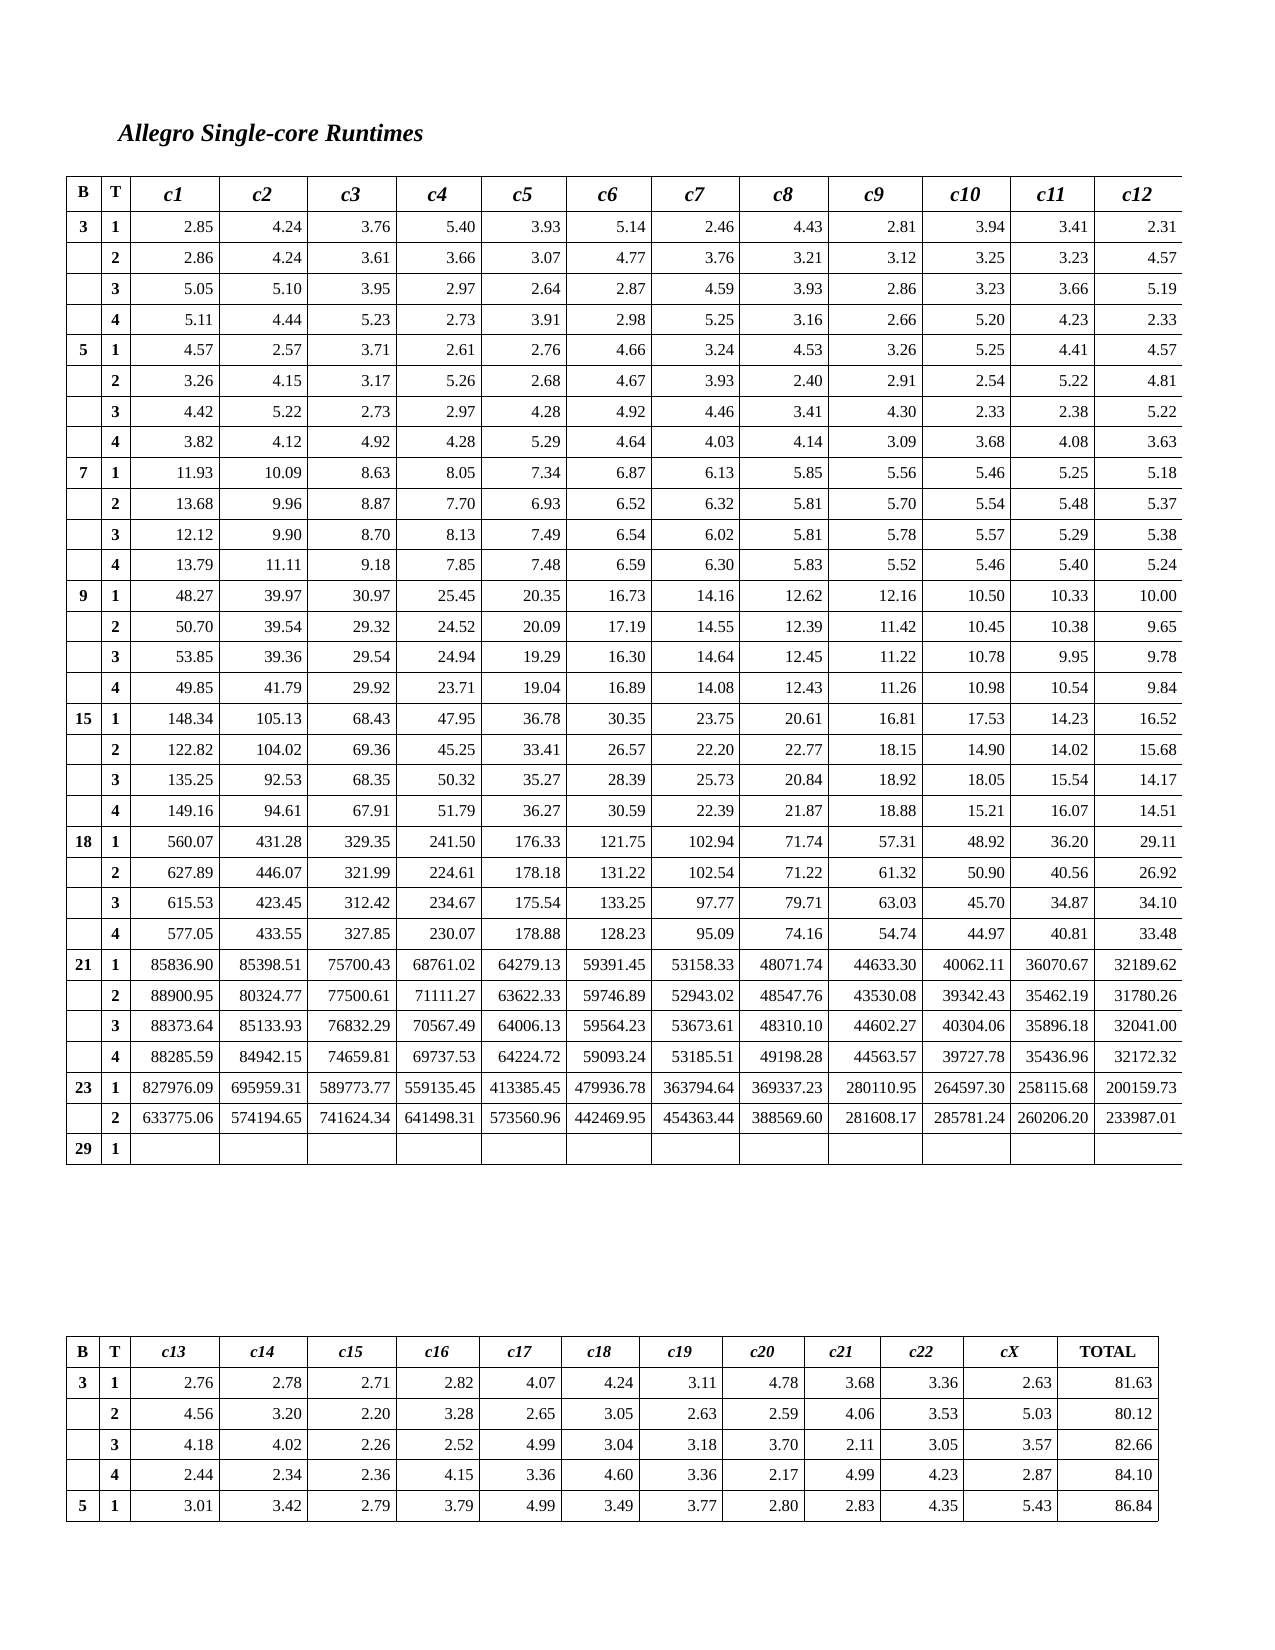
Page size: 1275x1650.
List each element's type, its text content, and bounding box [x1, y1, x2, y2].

table_cell 6.13 [652, 458, 739, 488]
table_cell 12.45 [740, 642, 828, 672]
table_cell 2.76 [482, 335, 566, 365]
table_cell 15.54 [1011, 765, 1094, 795]
table_cell 26.57 [567, 735, 651, 764]
table_cell 54.74 [829, 919, 922, 949]
table_cell 20.84 [740, 765, 828, 795]
table_cell 128.23 [567, 919, 651, 949]
table_cell 35.27 [482, 765, 566, 795]
table_cell 2 [102, 735, 130, 764]
table_header c17 [480, 1337, 561, 1367]
table_cell 3 [102, 765, 130, 795]
table_cell 3.41 [1011, 212, 1094, 242]
table_cell 105.13 [220, 704, 307, 734]
table_cell 3 [67, 212, 101, 242]
table_cell 135.25 [131, 765, 219, 795]
table_cell 446.07 [220, 858, 307, 887]
table_cell 1 [100, 1368, 130, 1398]
table_header cX [964, 1337, 1057, 1367]
table_cell 14.51 [1095, 796, 1182, 826]
table_cell 3.61 [308, 243, 396, 273]
table_cell [67, 888, 101, 918]
table_cell [829, 1134, 922, 1164]
table_cell 53673.61 [652, 1011, 739, 1041]
table_header c6 [567, 177, 651, 211]
table_cell 3.53 [881, 1399, 963, 1429]
table_cell 433.55 [220, 919, 307, 949]
table_cell 1 [102, 1134, 130, 1164]
table_cell 3.79 [397, 1491, 479, 1521]
table_cell 3 [102, 642, 130, 672]
table_cell 59391.45 [567, 950, 651, 979]
table_cell [67, 981, 101, 1010]
table_cell 4.60 [562, 1460, 639, 1490]
table_cell 13.68 [131, 489, 219, 518]
table_cell 20.35 [482, 581, 566, 611]
table_cell 4 [102, 427, 130, 457]
table_cell 3 [100, 1430, 130, 1459]
table_cell 280110.95 [829, 1073, 922, 1102]
table_cell 3.01 [131, 1491, 219, 1521]
table_cell 9.78 [1095, 642, 1182, 672]
table_cell 29.92 [308, 673, 396, 703]
table_cell 4.99 [480, 1491, 561, 1521]
table_cell 4.23 [1011, 305, 1094, 334]
table_cell [67, 1042, 101, 1072]
table_cell 14.17 [1095, 765, 1182, 795]
table_cell 104.02 [220, 735, 307, 764]
table_cell 3.04 [562, 1430, 639, 1459]
table_cell 241.50 [397, 827, 481, 857]
table_cell 5.57 [923, 520, 1010, 549]
table_cell 121.75 [567, 827, 651, 857]
table_cell 5.19 [1095, 274, 1182, 303]
table_cell 2.71 [308, 1368, 396, 1398]
table_cell 5.37 [1095, 489, 1182, 518]
table_cell [740, 1134, 828, 1164]
table_cell 19.04 [482, 673, 566, 703]
table_cell 122.82 [131, 735, 219, 764]
table_cell 4.43 [740, 212, 828, 242]
table_cell 3.93 [652, 366, 739, 396]
table_cell 3.93 [740, 274, 828, 303]
table_cell 741624.34 [308, 1104, 396, 1133]
table_cell 6.87 [567, 458, 651, 488]
table_cell 4.03 [652, 427, 739, 457]
table_cell 5.25 [652, 305, 739, 334]
table_cell 577.05 [131, 919, 219, 949]
table_cell 10.50 [923, 581, 1010, 611]
table_cell 30.59 [567, 796, 651, 826]
table_cell 16.52 [1095, 704, 1182, 734]
table_cell 3.16 [740, 305, 828, 334]
table_cell 77500.61 [308, 981, 396, 1010]
table_cell 6.59 [567, 550, 651, 580]
table_cell 413385.45 [482, 1073, 566, 1102]
table_cell 22.20 [652, 735, 739, 764]
table_cell 22.77 [740, 735, 828, 764]
table_cell 3.36 [480, 1460, 561, 1490]
table_cell 19.29 [482, 642, 566, 672]
table_cell 312.42 [308, 888, 396, 918]
subtitle Allegro Single-core Runtimes [118, 118, 1157, 147]
table_cell 2.86 [829, 274, 922, 303]
table_cell 11.42 [829, 612, 922, 641]
table_cell 4.77 [567, 243, 651, 273]
table_cell 2.57 [220, 335, 307, 365]
table_cell 17.53 [923, 704, 1010, 734]
table_cell [220, 1134, 307, 1164]
table_cell 48.92 [923, 827, 1010, 857]
table_cell 92.53 [220, 765, 307, 795]
table_cell 44633.30 [829, 950, 922, 979]
table_cell 454363.44 [652, 1104, 739, 1133]
table_cell 4.08 [1011, 427, 1094, 457]
table_cell 3.77 [640, 1491, 722, 1521]
table_cell 2.33 [1095, 305, 1182, 334]
table_cell 230.07 [397, 919, 481, 949]
table_cell 6.02 [652, 520, 739, 549]
table_header c20 [723, 1337, 804, 1367]
table_cell 573560.96 [482, 1104, 566, 1133]
table_cell 18.05 [923, 765, 1010, 795]
table_cell 5.46 [923, 458, 1010, 488]
table_header c5 [482, 177, 566, 211]
table_cell 5.78 [829, 520, 922, 549]
table_cell 48.27 [131, 581, 219, 611]
table_cell 33.48 [1095, 919, 1182, 949]
table_cell 285781.24 [923, 1104, 1010, 1133]
table_cell 82.66 [1058, 1430, 1158, 1459]
table_cell 59746.89 [567, 981, 651, 1010]
table_cell 61.32 [829, 858, 922, 887]
table_cell 84942.15 [220, 1042, 307, 1072]
table_cell 2 [102, 981, 130, 1010]
table_cell 2.87 [964, 1460, 1057, 1490]
table_cell [397, 1134, 481, 1164]
table_cell 5.22 [220, 397, 307, 426]
table_cell 9.65 [1095, 612, 1182, 641]
table_cell 5.11 [131, 305, 219, 334]
table_cell 5.40 [397, 212, 481, 242]
table_cell 2.59 [723, 1399, 804, 1429]
table_cell 178.88 [482, 919, 566, 949]
table_cell 176.33 [482, 827, 566, 857]
table_cell 3.63 [1095, 427, 1182, 457]
table_cell 3.93 [482, 212, 566, 242]
table_cell 4.42 [131, 397, 219, 426]
table_cell 2 [102, 612, 130, 641]
table_cell 1 [102, 335, 130, 365]
table_cell 36.27 [482, 796, 566, 826]
table_cell 2.26 [308, 1430, 396, 1459]
table_cell 24.52 [397, 612, 481, 641]
table_cell 224.61 [397, 858, 481, 887]
table_cell 2.78 [220, 1368, 307, 1398]
table_cell 48547.76 [740, 981, 828, 1010]
table_cell 2.54 [923, 366, 1010, 396]
table_cell 40.56 [1011, 858, 1094, 887]
table_cell [67, 305, 101, 334]
table_cell 4.57 [1095, 335, 1182, 365]
table_cell 35896.18 [1011, 1011, 1094, 1041]
table_cell 574194.65 [220, 1104, 307, 1133]
table_cell 33.41 [482, 735, 566, 764]
table_cell 4.12 [220, 427, 307, 457]
table_cell [67, 1460, 99, 1490]
table_cell 281608.17 [829, 1104, 922, 1133]
table_cell 97.77 [652, 888, 739, 918]
table_header TOTAL [1058, 1337, 1158, 1367]
table_cell 39727.78 [923, 1042, 1010, 1072]
table_cell 51.79 [397, 796, 481, 826]
table_cell 2 [102, 366, 130, 396]
table_header c16 [397, 1337, 479, 1367]
table_header c3 [308, 177, 396, 211]
table_cell 3.23 [1011, 243, 1094, 273]
table_cell 68.35 [308, 765, 396, 795]
table_cell 3.36 [881, 1368, 963, 1398]
table_cell 11.26 [829, 673, 922, 703]
table_cell 321.99 [308, 858, 396, 887]
table_cell 5.83 [740, 550, 828, 580]
table_cell 3.70 [723, 1430, 804, 1459]
table_cell 11.11 [220, 550, 307, 580]
table_cell 30.97 [308, 581, 396, 611]
table_cell 26.92 [1095, 858, 1182, 887]
table_cell 84.10 [1058, 1460, 1158, 1490]
table_header B [67, 1337, 99, 1367]
table_cell 3.18 [640, 1430, 722, 1459]
table_cell 70567.49 [397, 1011, 481, 1041]
table_cell 14.23 [1011, 704, 1094, 734]
table_cell 3 [102, 397, 130, 426]
table_header B [67, 177, 101, 211]
table_header c2 [220, 177, 307, 211]
table_cell 36070.67 [1011, 950, 1094, 979]
table_cell 200159.73 [1095, 1073, 1182, 1102]
table_cell 88373.64 [131, 1011, 219, 1041]
table_cell 39342.43 [923, 981, 1010, 1010]
table_header c8 [740, 177, 828, 211]
table_cell [67, 520, 101, 549]
table_cell 4.92 [308, 427, 396, 457]
table_cell 5.43 [964, 1491, 1057, 1521]
table_cell 4.15 [220, 366, 307, 396]
table_cell 5.85 [740, 458, 828, 488]
table_cell 6.93 [482, 489, 566, 518]
table_header c18 [562, 1337, 639, 1367]
table_cell 5.10 [220, 274, 307, 303]
table_cell 2.91 [829, 366, 922, 396]
table_cell 479936.78 [567, 1073, 651, 1102]
table_cell 559135.45 [397, 1073, 481, 1102]
table_cell 24.94 [397, 642, 481, 672]
table_cell 94.61 [220, 796, 307, 826]
table_cell 5.18 [1095, 458, 1182, 488]
table_cell 3.36 [640, 1460, 722, 1490]
table_cell 35462.19 [1011, 981, 1094, 1010]
table_cell 7.85 [397, 550, 481, 580]
table_cell 2.20 [308, 1399, 396, 1429]
table_cell 234.67 [397, 888, 481, 918]
table_cell 4.64 [567, 427, 651, 457]
table_cell 35436.96 [1011, 1042, 1094, 1072]
table_cell 11.93 [131, 458, 219, 488]
table_cell [67, 427, 101, 457]
table_cell 4.66 [567, 335, 651, 365]
table_cell 2.63 [964, 1368, 1057, 1398]
table_cell 327.85 [308, 919, 396, 949]
table_cell 41.79 [220, 673, 307, 703]
table_cell 442469.95 [567, 1104, 651, 1133]
table_cell 6.54 [567, 520, 651, 549]
table_cell 5.38 [1095, 520, 1182, 549]
table_cell 133.25 [567, 888, 651, 918]
table_cell 6.52 [567, 489, 651, 518]
table_cell 2 [100, 1399, 130, 1429]
table_cell 2.81 [829, 212, 922, 242]
table_cell 3.57 [964, 1430, 1057, 1459]
table_cell 71111.27 [397, 981, 481, 1010]
table_cell [67, 1430, 99, 1459]
table_cell [67, 397, 101, 426]
table_cell 9.18 [308, 550, 396, 580]
table_cell 45.70 [923, 888, 1010, 918]
table_cell 2.86 [131, 243, 219, 273]
table_cell [923, 1134, 1010, 1164]
table_header c12 [1095, 177, 1182, 211]
table_cell 4.57 [1095, 243, 1182, 273]
table_cell 4.02 [220, 1430, 307, 1459]
table_cell 3.23 [923, 274, 1010, 303]
table_cell 369337.23 [740, 1073, 828, 1102]
table_cell 3.17 [308, 366, 396, 396]
table_cell 23.71 [397, 673, 481, 703]
table_cell 2.44 [131, 1460, 219, 1490]
table_cell 2.97 [397, 397, 481, 426]
table_cell 2.64 [482, 274, 566, 303]
table_cell 2.79 [308, 1491, 396, 1521]
table_cell 3 [102, 1011, 130, 1041]
table_cell 2.40 [740, 366, 828, 396]
table_cell 16.07 [1011, 796, 1094, 826]
table_cell 3 [67, 1368, 99, 1398]
table_cell 3.11 [640, 1368, 722, 1398]
table_header c15 [308, 1337, 396, 1367]
table_cell 3.07 [482, 243, 566, 273]
table_cell 633775.06 [131, 1104, 219, 1133]
table_cell 39.97 [220, 581, 307, 611]
table_cell 3 [102, 888, 130, 918]
table_cell 1 [102, 827, 130, 857]
table_cell 2.52 [397, 1430, 479, 1459]
table_cell [67, 274, 101, 303]
table_header c21 [805, 1337, 880, 1367]
table_cell 5.25 [1011, 458, 1094, 488]
table_cell 18.88 [829, 796, 922, 826]
table_cell 1 [100, 1491, 130, 1521]
table_cell 31780.26 [1095, 981, 1182, 1010]
table_cell 20.61 [740, 704, 828, 734]
table_cell 4 [102, 673, 130, 703]
table_cell 29.54 [308, 642, 396, 672]
table_cell [67, 919, 101, 949]
table_cell [67, 642, 101, 672]
table_cell 22.39 [652, 796, 739, 826]
table_cell 7 [67, 458, 101, 488]
table_header T [102, 177, 130, 211]
table_cell 8.05 [397, 458, 481, 488]
table_cell 40.81 [1011, 919, 1094, 949]
table_cell 4 [102, 1042, 130, 1072]
table_cell 149.16 [131, 796, 219, 826]
table_header c9 [829, 177, 922, 211]
table_cell [67, 735, 101, 764]
table_cell 21.87 [740, 796, 828, 826]
table_cell 63.03 [829, 888, 922, 918]
table_cell 5.56 [829, 458, 922, 488]
table_cell 2.73 [308, 397, 396, 426]
table_cell 36.20 [1011, 827, 1094, 857]
table_cell [67, 612, 101, 641]
table_cell 5.48 [1011, 489, 1094, 518]
table_cell 29.32 [308, 612, 396, 641]
table_cell 4.53 [740, 335, 828, 365]
table_cell 2.76 [131, 1368, 219, 1398]
table_cell 14.64 [652, 642, 739, 672]
table_cell 10.98 [923, 673, 1010, 703]
table_cell 4.46 [652, 397, 739, 426]
table_cell 80324.77 [220, 981, 307, 1010]
table_cell 76832.29 [308, 1011, 396, 1041]
table_cell 2.68 [482, 366, 566, 396]
table_cell 23.75 [652, 704, 739, 734]
table_cell 25.45 [397, 581, 481, 611]
table_cell 9.95 [1011, 642, 1094, 672]
table_cell 3.68 [805, 1368, 880, 1398]
table_header c10 [923, 177, 1010, 211]
table_cell [652, 1134, 739, 1164]
table_cell 6.30 [652, 550, 739, 580]
table_cell 4.15 [397, 1460, 479, 1490]
table_cell 3.95 [308, 274, 396, 303]
table_cell 2 [102, 1104, 130, 1133]
table_cell 15 [67, 704, 101, 734]
table_cell 29 [67, 1134, 101, 1164]
table_cell 2.38 [1011, 397, 1094, 426]
table_cell 39.54 [220, 612, 307, 641]
table_cell [1095, 1134, 1182, 1164]
table_cell 16.30 [567, 642, 651, 672]
table_cell 44.97 [923, 919, 1010, 949]
table_cell 4.57 [131, 335, 219, 365]
table_cell 12.16 [829, 581, 922, 611]
table_cell 4.56 [131, 1399, 219, 1429]
table_cell 4.23 [881, 1460, 963, 1490]
table_cell 10.09 [220, 458, 307, 488]
table_cell 32189.62 [1095, 950, 1182, 979]
table_cell 2.17 [723, 1460, 804, 1490]
table_cell 36.78 [482, 704, 566, 734]
table_cell 44563.57 [829, 1042, 922, 1072]
table_cell 5.46 [923, 550, 1010, 580]
table_cell 4.28 [482, 397, 566, 426]
table_cell 2.11 [805, 1430, 880, 1459]
table_cell 7.48 [482, 550, 566, 580]
table_cell 4.99 [805, 1460, 880, 1490]
table_cell 3.94 [923, 212, 1010, 242]
table_cell 4 [100, 1460, 130, 1490]
table_cell 64224.72 [482, 1042, 566, 1072]
table_header c11 [1011, 177, 1094, 211]
table_cell 4.67 [567, 366, 651, 396]
table_cell 53158.33 [652, 950, 739, 979]
table_cell 4 [102, 919, 130, 949]
table_cell 2.63 [640, 1399, 722, 1429]
table_cell 68.43 [308, 704, 396, 734]
table_header c22 [881, 1337, 963, 1367]
table_cell [67, 489, 101, 518]
table_cell 3.12 [829, 243, 922, 273]
table_cell 3.49 [562, 1491, 639, 1521]
table_cell 45.25 [397, 735, 481, 764]
table_cell 85398.51 [220, 950, 307, 979]
table_cell 14.55 [652, 612, 739, 641]
table_cell [67, 765, 101, 795]
table_cell 53.85 [131, 642, 219, 672]
table_cell 3.68 [923, 427, 1010, 457]
table_cell 695959.31 [220, 1073, 307, 1102]
table_cell 30.35 [567, 704, 651, 734]
table_cell 16.89 [567, 673, 651, 703]
table_cell 48310.10 [740, 1011, 828, 1041]
table_cell 47.95 [397, 704, 481, 734]
table_cell 74.16 [740, 919, 828, 949]
table_cell 3.20 [220, 1399, 307, 1429]
table_cell 11.22 [829, 642, 922, 672]
table_cell [67, 366, 101, 396]
table_cell 28.39 [567, 765, 651, 795]
table_cell 14.90 [923, 735, 1010, 764]
table_header c7 [652, 177, 739, 211]
table_cell 423.45 [220, 888, 307, 918]
table_cell 5.22 [1011, 366, 1094, 396]
table_cell 4.06 [805, 1399, 880, 1429]
table_cell 5.05 [131, 274, 219, 303]
table_cell 3 [102, 274, 130, 303]
table_cell 5.14 [567, 212, 651, 242]
table_cell 5.26 [397, 366, 481, 396]
table_cell 131.22 [567, 858, 651, 887]
table_cell 2.61 [397, 335, 481, 365]
table_cell 4.28 [397, 427, 481, 457]
table_cell 2.66 [829, 305, 922, 334]
table_cell 85133.93 [220, 1011, 307, 1041]
table_cell 88900.95 [131, 981, 219, 1010]
table_cell 5.52 [829, 550, 922, 580]
table_cell 8.13 [397, 520, 481, 549]
table_cell 5 [67, 1491, 99, 1521]
table_cell 3.91 [482, 305, 566, 334]
table_cell 9.90 [220, 520, 307, 549]
table_cell 1 [102, 1073, 130, 1102]
table_cell 3.66 [397, 243, 481, 273]
table_cell 29.11 [1095, 827, 1182, 857]
table_cell 7.34 [482, 458, 566, 488]
table_cell 20.09 [482, 612, 566, 641]
table_cell 39.36 [220, 642, 307, 672]
table_cell 3.21 [740, 243, 828, 273]
table_cell 14.02 [1011, 735, 1094, 764]
table_cell [67, 858, 101, 887]
table_cell 69737.53 [397, 1042, 481, 1072]
table_cell 4.24 [562, 1368, 639, 1398]
table_cell 4.18 [131, 1430, 219, 1459]
table_cell 2.65 [480, 1399, 561, 1429]
table_cell 18 [67, 827, 101, 857]
table_cell 4.24 [220, 212, 307, 242]
table_cell 86.84 [1058, 1491, 1158, 1521]
table_cell 233987.01 [1095, 1104, 1182, 1133]
table_cell 59564.23 [567, 1011, 651, 1041]
table_cell 10.45 [923, 612, 1010, 641]
table_cell 6.32 [652, 489, 739, 518]
table_cell 5.25 [923, 335, 1010, 365]
table_cell 43530.08 [829, 981, 922, 1010]
table_cell 2 [102, 858, 130, 887]
table_cell 2.97 [397, 274, 481, 303]
table_cell 64006.13 [482, 1011, 566, 1041]
table_cell 3.66 [1011, 274, 1094, 303]
table_cell [482, 1134, 566, 1164]
table_cell 59093.24 [567, 1042, 651, 1072]
table_cell 50.70 [131, 612, 219, 641]
table_cell [67, 796, 101, 826]
table_cell 589773.77 [308, 1073, 396, 1102]
table_cell 4 [102, 305, 130, 334]
table_cell 4.99 [480, 1430, 561, 1459]
table_cell [67, 673, 101, 703]
table_cell 57.31 [829, 827, 922, 857]
table_cell 50.90 [923, 858, 1010, 887]
table_cell 3.26 [829, 335, 922, 365]
table_cell 10.33 [1011, 581, 1094, 611]
table_cell 2.34 [220, 1460, 307, 1490]
table_cell 40062.11 [923, 950, 1010, 979]
table_cell 75700.43 [308, 950, 396, 979]
table_cell [67, 1104, 101, 1133]
table_cell 88285.59 [131, 1042, 219, 1072]
table_cell 13.79 [131, 550, 219, 580]
table_cell 3.76 [652, 243, 739, 273]
table_cell 63622.33 [482, 981, 566, 1010]
table_cell 102.94 [652, 827, 739, 857]
table_cell 1 [102, 212, 130, 242]
table_cell 4.41 [1011, 335, 1094, 365]
table_cell 178.18 [482, 858, 566, 887]
table_cell 2.82 [397, 1368, 479, 1398]
table_cell 4.44 [220, 305, 307, 334]
table_cell 3.24 [652, 335, 739, 365]
table_header c1 [131, 177, 219, 211]
table_cell 53185.51 [652, 1042, 739, 1072]
table_cell 95.09 [652, 919, 739, 949]
table_cell 49.85 [131, 673, 219, 703]
table_cell 5.81 [740, 489, 828, 518]
table_cell 2.33 [923, 397, 1010, 426]
table_cell 3.82 [131, 427, 219, 457]
table_cell 8.87 [308, 489, 396, 518]
table_cell 74659.81 [308, 1042, 396, 1072]
table_cell 5.22 [1095, 397, 1182, 426]
table_header c19 [640, 1337, 722, 1367]
table_cell 2.31 [1095, 212, 1182, 242]
table_cell 14.16 [652, 581, 739, 611]
table_cell 50.32 [397, 765, 481, 795]
table_cell 1 [102, 950, 130, 979]
table_cell 641498.31 [397, 1104, 481, 1133]
table_cell [131, 1134, 219, 1164]
table_cell 8.70 [308, 520, 396, 549]
table_cell 44602.27 [829, 1011, 922, 1041]
table_cell 69.36 [308, 735, 396, 764]
table_cell 49198.28 [740, 1042, 828, 1072]
table_cell 5 [67, 335, 101, 365]
table_cell 12.62 [740, 581, 828, 611]
table_cell 5.29 [482, 427, 566, 457]
table_cell 2.98 [567, 305, 651, 334]
table_cell 3 [102, 520, 130, 549]
table_cell 3.41 [740, 397, 828, 426]
table_cell 5.03 [964, 1399, 1057, 1429]
table_cell 3.76 [308, 212, 396, 242]
table_cell 10.54 [1011, 673, 1094, 703]
table_cell 4.24 [220, 243, 307, 273]
table_cell 3.25 [923, 243, 1010, 273]
table_cell 52943.02 [652, 981, 739, 1010]
table_cell 9 [67, 581, 101, 611]
table_cell 260206.20 [1011, 1104, 1094, 1133]
table_cell 12.12 [131, 520, 219, 549]
table_cell 5.29 [1011, 520, 1094, 549]
table_cell 23 [67, 1073, 101, 1102]
table_header c4 [397, 177, 481, 211]
table_cell 2 [102, 243, 130, 273]
table_cell 2.36 [308, 1460, 396, 1490]
table_cell 3.26 [131, 366, 219, 396]
table_cell [567, 1134, 651, 1164]
table_cell 5.23 [308, 305, 396, 334]
table_cell 5.40 [1011, 550, 1094, 580]
table_cell 4.35 [881, 1491, 963, 1521]
table_header c14 [220, 1337, 307, 1367]
table_cell 40304.06 [923, 1011, 1010, 1041]
table_cell 431.28 [220, 827, 307, 857]
table_cell 12.39 [740, 612, 828, 641]
table_cell 175.54 [482, 888, 566, 918]
table_cell 1 [102, 458, 130, 488]
table_cell 81.63 [1058, 1368, 1158, 1398]
table_cell 4.81 [1095, 366, 1182, 396]
table_cell 4.14 [740, 427, 828, 457]
table_cell 68761.02 [397, 950, 481, 979]
table_cell 10.78 [923, 642, 1010, 672]
table_cell 3.71 [308, 335, 396, 365]
table_cell 15.68 [1095, 735, 1182, 764]
table_cell 34.10 [1095, 888, 1182, 918]
table_cell 329.35 [308, 827, 396, 857]
table_cell 1 [102, 581, 130, 611]
table_cell 827976.09 [131, 1073, 219, 1102]
table_cell 2.73 [397, 305, 481, 334]
table_cell 7.70 [397, 489, 481, 518]
table_cell 32172.32 [1095, 1042, 1182, 1072]
table_cell 9.84 [1095, 673, 1182, 703]
table_cell 3.05 [881, 1430, 963, 1459]
table_cell 18.15 [829, 735, 922, 764]
table_cell 363794.64 [652, 1073, 739, 1102]
table_cell 7.49 [482, 520, 566, 549]
table_cell 18.92 [829, 765, 922, 795]
table_cell 12.43 [740, 673, 828, 703]
table_cell 4.78 [723, 1368, 804, 1398]
table_cell 10.38 [1011, 612, 1094, 641]
table_cell 5.70 [829, 489, 922, 518]
table_cell 3.09 [829, 427, 922, 457]
table_cell [67, 1011, 101, 1041]
table_cell 102.54 [652, 858, 739, 887]
table_cell 4.30 [829, 397, 922, 426]
table_cell 17.19 [567, 612, 651, 641]
table_cell 4.07 [480, 1368, 561, 1398]
table_cell 5.54 [923, 489, 1010, 518]
table_cell 14.08 [652, 673, 739, 703]
table_header c13 [131, 1337, 219, 1367]
table_cell 4.92 [567, 397, 651, 426]
table_cell 8.63 [308, 458, 396, 488]
table_cell 2.87 [567, 274, 651, 303]
table_cell 5.81 [740, 520, 828, 549]
table_cell 64279.13 [482, 950, 566, 979]
table_cell 79.71 [740, 888, 828, 918]
table_cell 3.28 [397, 1399, 479, 1429]
table_cell 5.20 [923, 305, 1010, 334]
table_cell 1 [102, 704, 130, 734]
table_cell [67, 1399, 99, 1429]
table_cell [67, 243, 101, 273]
table_cell [67, 550, 101, 580]
table_cell 80.12 [1058, 1399, 1158, 1429]
table_header T [100, 1337, 130, 1367]
table_cell 615.53 [131, 888, 219, 918]
table_cell 2.80 [723, 1491, 804, 1521]
table_cell 10.00 [1095, 581, 1182, 611]
table_cell 4 [102, 796, 130, 826]
table_cell 71.74 [740, 827, 828, 857]
table_cell 2 [102, 489, 130, 518]
table_cell 25.73 [652, 765, 739, 795]
table_cell 16.81 [829, 704, 922, 734]
table_cell 9.96 [220, 489, 307, 518]
table_cell 16.73 [567, 581, 651, 611]
table_cell [1011, 1134, 1094, 1164]
table_cell 2.83 [805, 1491, 880, 1521]
table_cell 2.85 [131, 212, 219, 242]
table_cell 32041.00 [1095, 1011, 1182, 1041]
table_cell 388569.60 [740, 1104, 828, 1133]
table_cell 258115.68 [1011, 1073, 1094, 1102]
table_cell 3.42 [220, 1491, 307, 1521]
table_cell 4.59 [652, 274, 739, 303]
table_cell 264597.30 [923, 1073, 1010, 1102]
table_cell [308, 1134, 396, 1164]
table_cell 34.87 [1011, 888, 1094, 918]
table_cell 48071.74 [740, 950, 828, 979]
table_cell 627.89 [131, 858, 219, 887]
table_cell 2.46 [652, 212, 739, 242]
table_cell 85836.90 [131, 950, 219, 979]
table_cell 15.21 [923, 796, 1010, 826]
table_cell 3.05 [562, 1399, 639, 1429]
table_cell 67.91 [308, 796, 396, 826]
table_cell 4 [102, 550, 130, 580]
table_cell 148.34 [131, 704, 219, 734]
table_cell 5.24 [1095, 550, 1182, 580]
table_cell 560.07 [131, 827, 219, 857]
table_cell 71.22 [740, 858, 828, 887]
table_cell 21 [67, 950, 101, 979]
